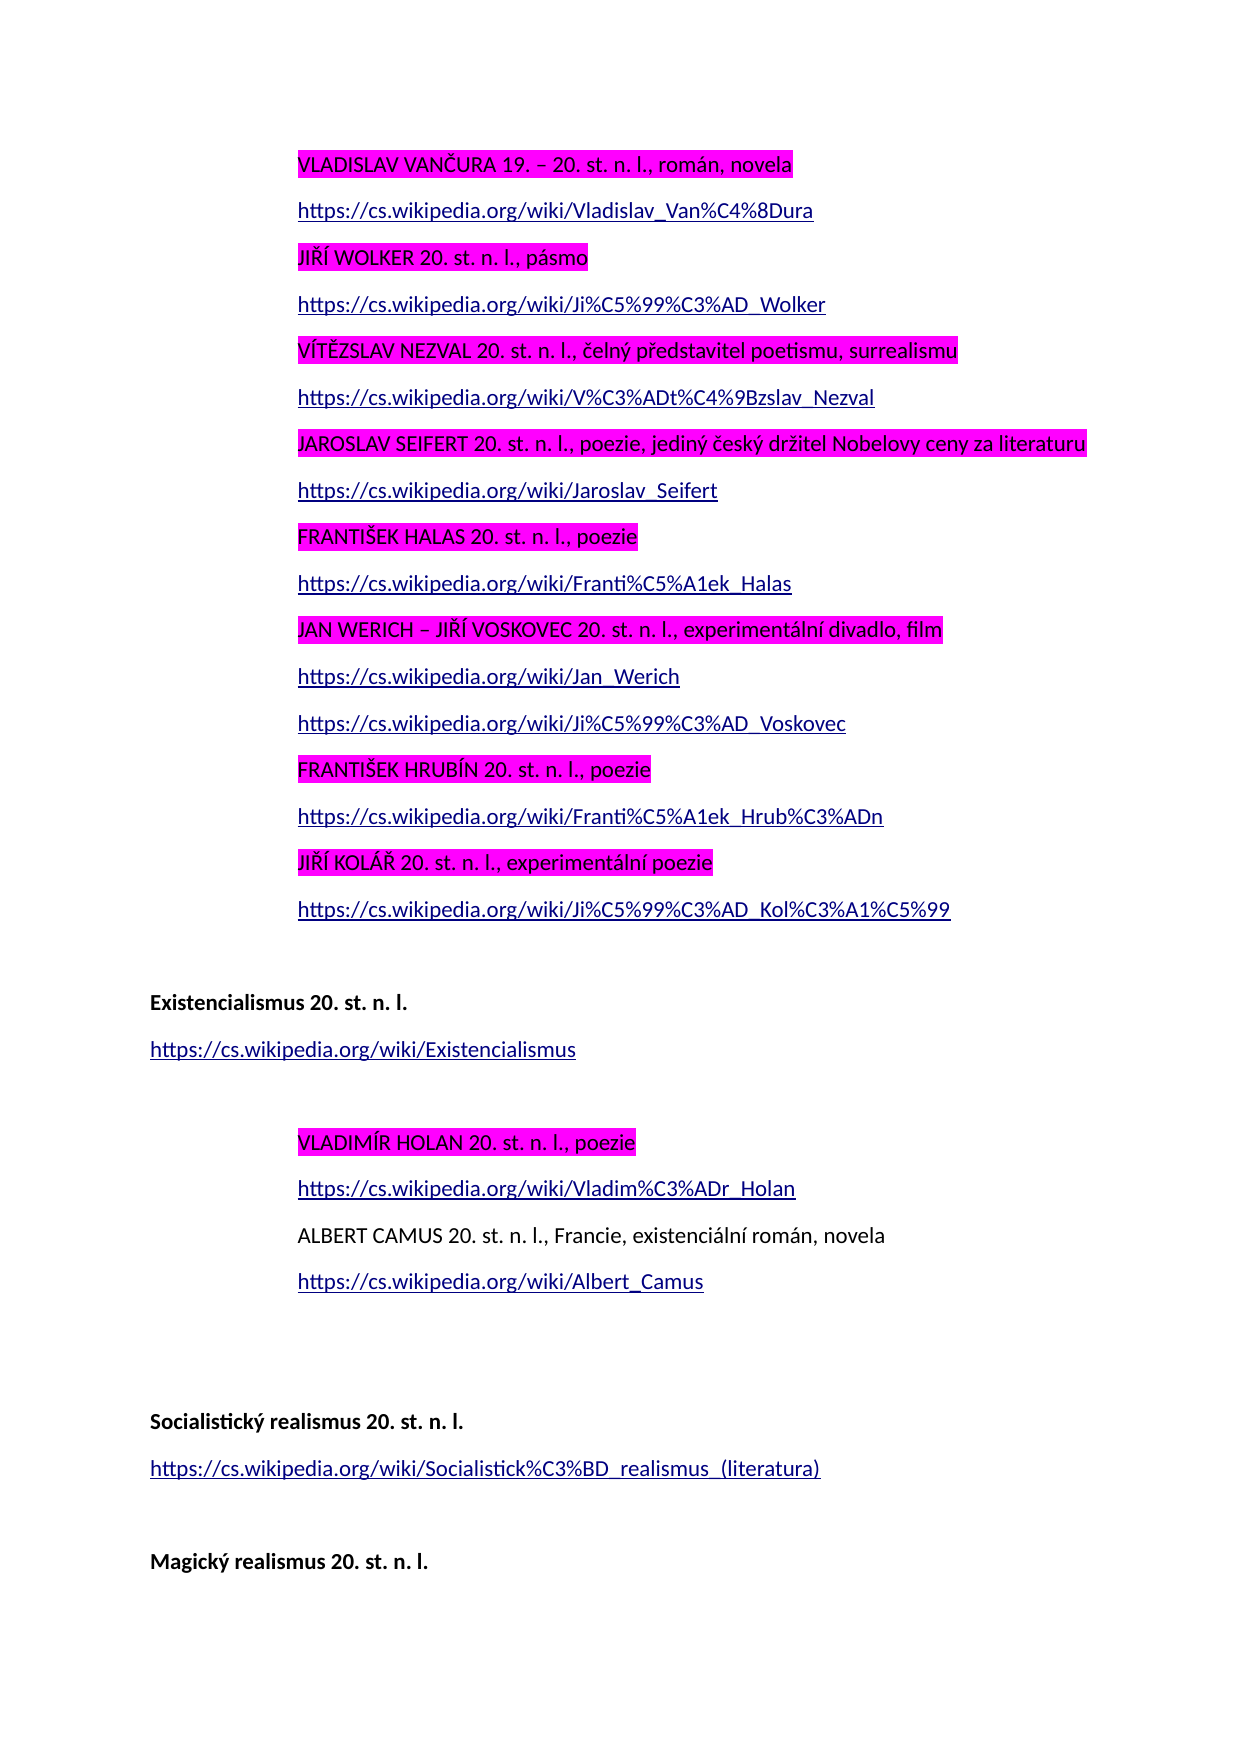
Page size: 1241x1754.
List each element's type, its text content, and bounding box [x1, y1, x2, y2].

text Existencialismus 20. st. n. l. [150, 988, 1090, 1016]
text VLADIMÍR HOLAN 20. st. n. l., poezie [150, 1128, 1090, 1156]
text JIŘÍ KOLÁŘ 20. st. n. l., experimentální poezie [150, 848, 1090, 876]
text FRANTIŠEK HRUBÍN 20. st. n. l., poezie [150, 755, 1090, 783]
text JAN WERICH – JIŘÍ VOSKOVEC 20. st. n. l., experimentální divadlo, film [150, 616, 1090, 644]
text https://cs.wikipedia.org/wiki/Existencialismus [150, 1035, 1090, 1063]
text https://cs.wikipedia.org/wiki/Ji%C5%99%C3%AD_Kol%C3%A1%C5%99 [224, 895, 1090, 923]
text JIŘÍ WOLKER 20. st. n. l., pásmo [150, 243, 1090, 271]
text JAROSLAV SEIFERT 20. st. n. l., poezie, jediný český držitel Nobelovy ceny za literaturu [150, 429, 1090, 457]
text https://cs.wikipedia.org/wiki/Vladislav_Van%C4%8Dura [150, 197, 1090, 224]
text VÍTĚZSLAV NEZVAL 20. st. n. l., čelný představitel poetismu, surrealismu [150, 336, 1090, 364]
text Socialistický realismus 20. st. n. l. [150, 1407, 1090, 1435]
text FRANTIŠEK HALAS 20. st. n. l., poezie [150, 522, 1090, 551]
text https://cs.wikipedia.org/wiki/Ji%C5%99%C3%AD_Wolker [150, 290, 1090, 318]
text https://cs.wikipedia.org/wiki/Jan_Werich [150, 662, 1090, 690]
text https://cs.wikipedia.org/wiki/V%C3%ADt%C4%9Bzslav_Nezval [150, 383, 1090, 411]
text https://cs.wikipedia.org/wiki/Franti%C5%A1ek_Halas [150, 569, 1090, 597]
text https://cs.wikipedia.org/wiki/Vladim%C3%ADr_Holan [150, 1174, 1090, 1202]
text Magický realismus 20. st. n. l. [150, 1547, 1090, 1575]
text https://cs.wikipedia.org/wiki/Albert_Camus [150, 1267, 1090, 1296]
text https://cs.wikipedia.org/wiki/Socialistick%C3%BD_realismus_(literatura) [150, 1454, 1090, 1482]
text https://cs.wikipedia.org/wiki/Ji%C5%99%C3%AD_Voskovec [150, 709, 1090, 737]
text VLADISLAV VANČURA 19. – 20. st. n. l., román, novela [150, 150, 1090, 178]
text https://cs.wikipedia.org/wiki/Franti%C5%A1ek_Hrub%C3%ADn [150, 802, 1090, 830]
text ALBERT CAMUS 20. st. n. l., Francie, existenciální román, novela [224, 1221, 1090, 1249]
text https://cs.wikipedia.org/wiki/Jaroslav_Seifert [150, 476, 1090, 504]
